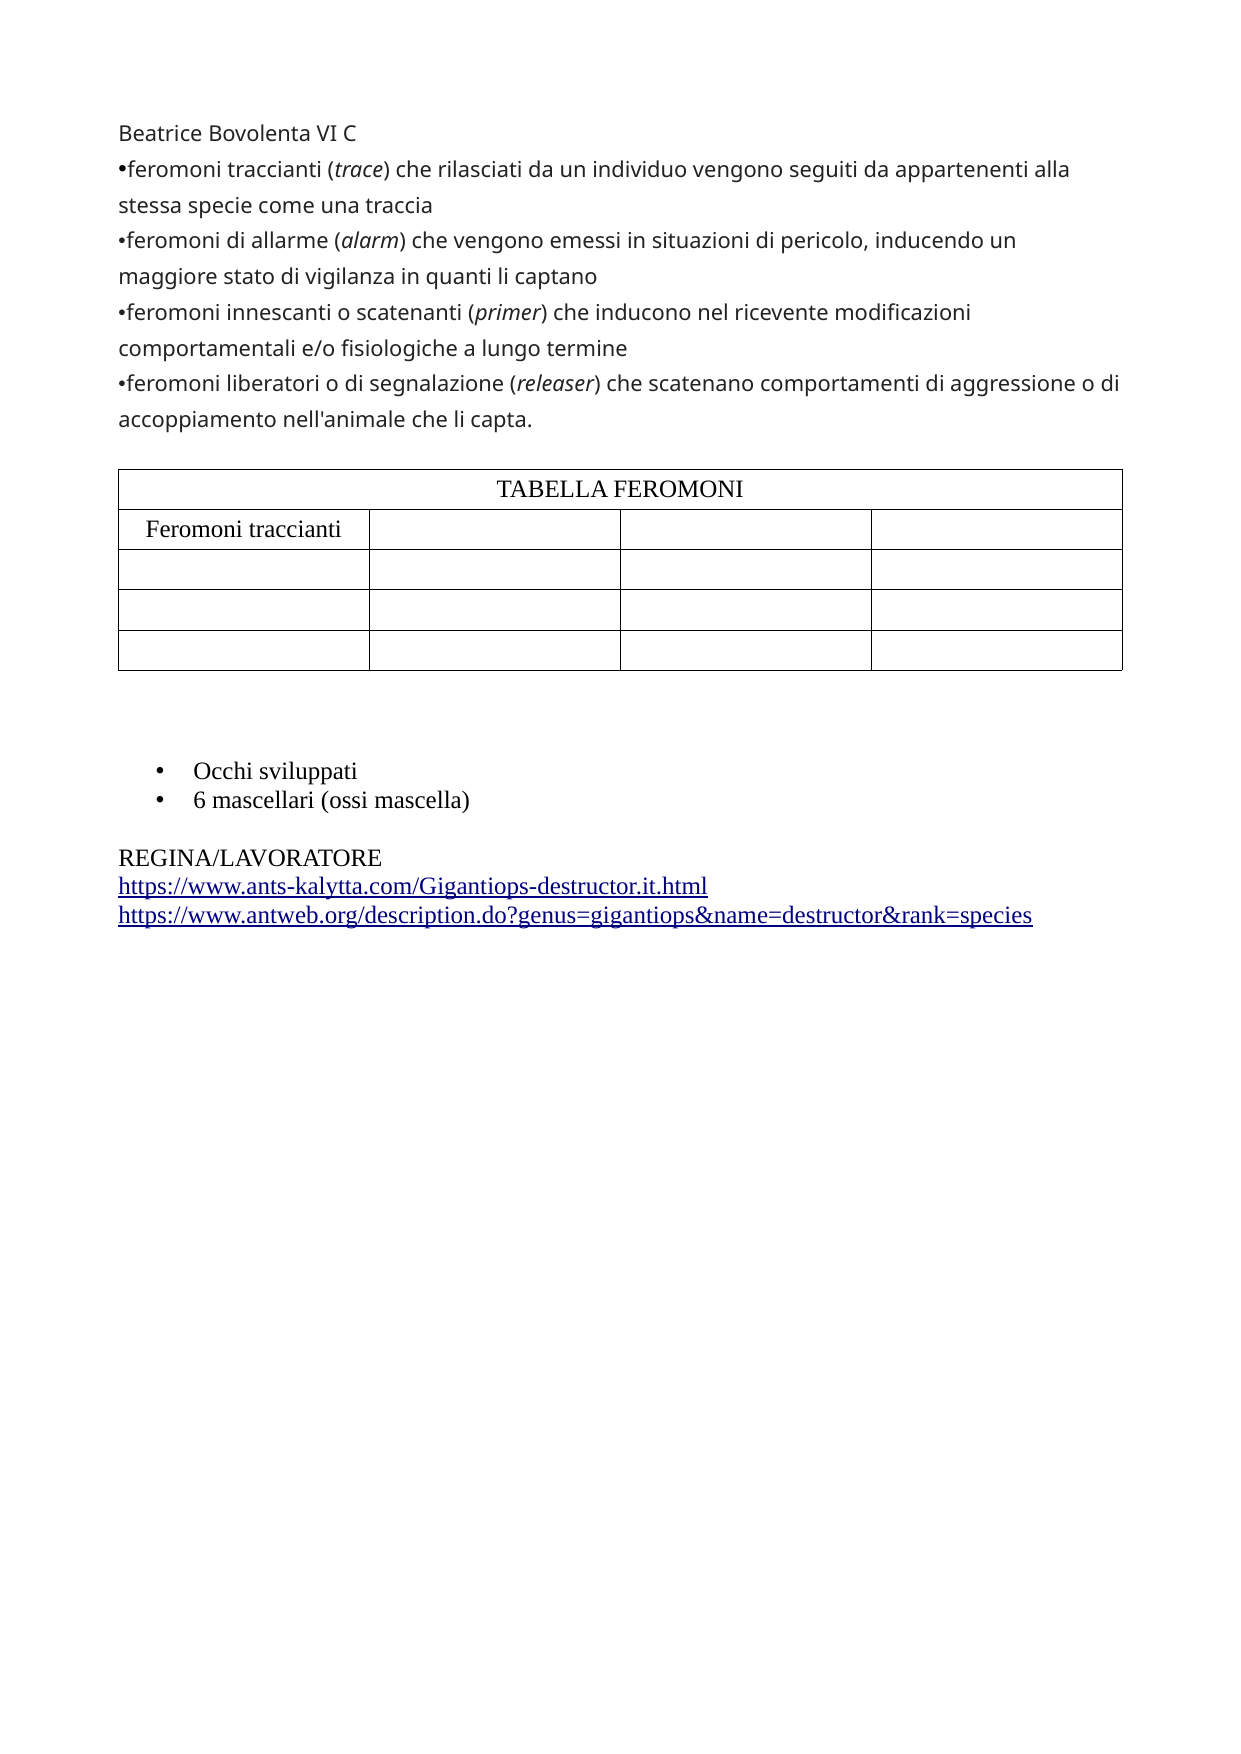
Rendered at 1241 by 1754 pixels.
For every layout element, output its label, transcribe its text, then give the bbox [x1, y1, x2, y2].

table_cell [119, 590, 369, 630]
table_cell [119, 631, 369, 670]
list feromoni di allarme (alarm) che vengono emessi in situazioni di pericolo, inducendo un maggiore stato di vigilanza in quanti li captano [118, 225, 1122, 291]
table_cell [370, 590, 620, 630]
table_cell Feromoni traccianti [119, 510, 369, 549]
table_cell [370, 510, 620, 549]
table_cell [370, 631, 620, 670]
text https://www.antweb.org/description.do?genus=gigantiops&name=destructor&rank=species [118, 900, 1122, 929]
table_cell [621, 631, 871, 670]
table_cell [872, 510, 1122, 549]
list 6 mascellari (ossi mascella) [156, 785, 1122, 814]
table_header TABELLA FEROMONI [119, 470, 1122, 509]
text REGINA/LAVORATORE [118, 843, 1122, 871]
table_cell [370, 550, 620, 589]
table_cell [621, 590, 871, 630]
list feromoni innescanti o scatenanti (primer) che inducono nel ricevente modificazioni comportamentali e/o fisiologiche a lungo termine [118, 297, 1122, 362]
table_cell [872, 631, 1122, 670]
list Beatrice Bovolenta VI C [118, 118, 1122, 148]
table_cell [621, 510, 871, 549]
list feromoni liberatori o di segnalazione (releaser) che scatenano comportamenti di aggressione o di accoppiamento nell'animale che li capta. [118, 368, 1122, 434]
table_cell [872, 550, 1122, 589]
list feromoni traccianti (trace) che rilasciati da un individuo vengono seguiti da appartenenti alla stessa specie come una traccia [118, 154, 1122, 219]
text https://www.ants-kalytta.com/Gigantiops-destructor.it.html [118, 871, 1122, 900]
table_cell [119, 550, 369, 589]
table_cell [621, 550, 871, 589]
list Occhi sviluppati [156, 756, 1122, 785]
table_cell [872, 590, 1122, 630]
